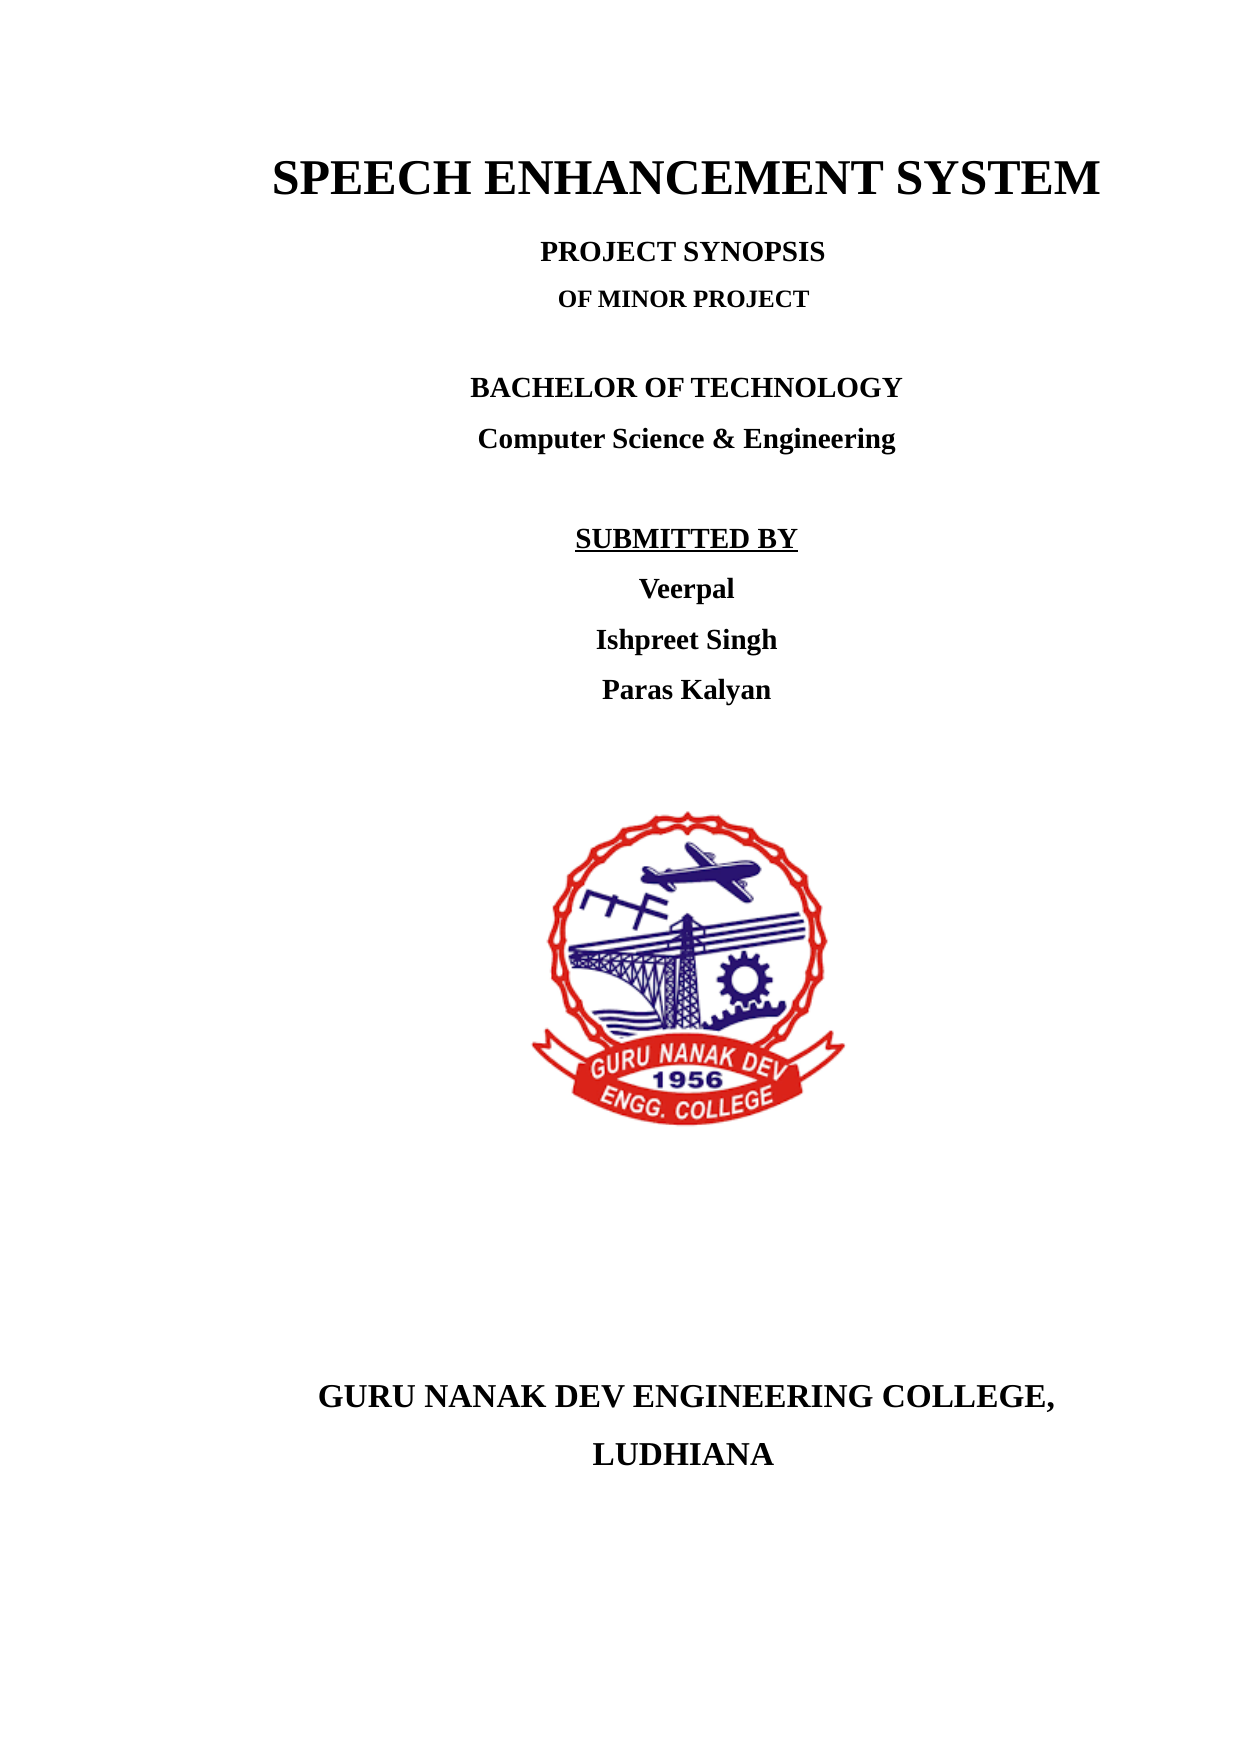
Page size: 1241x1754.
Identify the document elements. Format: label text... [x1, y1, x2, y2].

text Veerpal [207, 572, 1166, 605]
text LUDHIANA [207, 1434, 1166, 1472]
text SUBMITTED BY [207, 521, 1166, 555]
text PROJECT SYNOPSIS [207, 234, 1166, 267]
picture [500, 804, 873, 1136]
text OF MINOR PROJECT [207, 284, 1166, 313]
text GURU NANAK DEV ENGINEERING COLLEGE, [207, 1377, 1166, 1415]
text Ishpreet Singh [207, 622, 1166, 656]
text SPEECH ENHANCEMENT SYSTEM [207, 148, 1166, 205]
text Computer Science & Engineering [207, 421, 1166, 454]
text BACHELOR OF TECHNOLOGY [207, 370, 1166, 404]
text Paras Kalyan [207, 672, 1166, 706]
